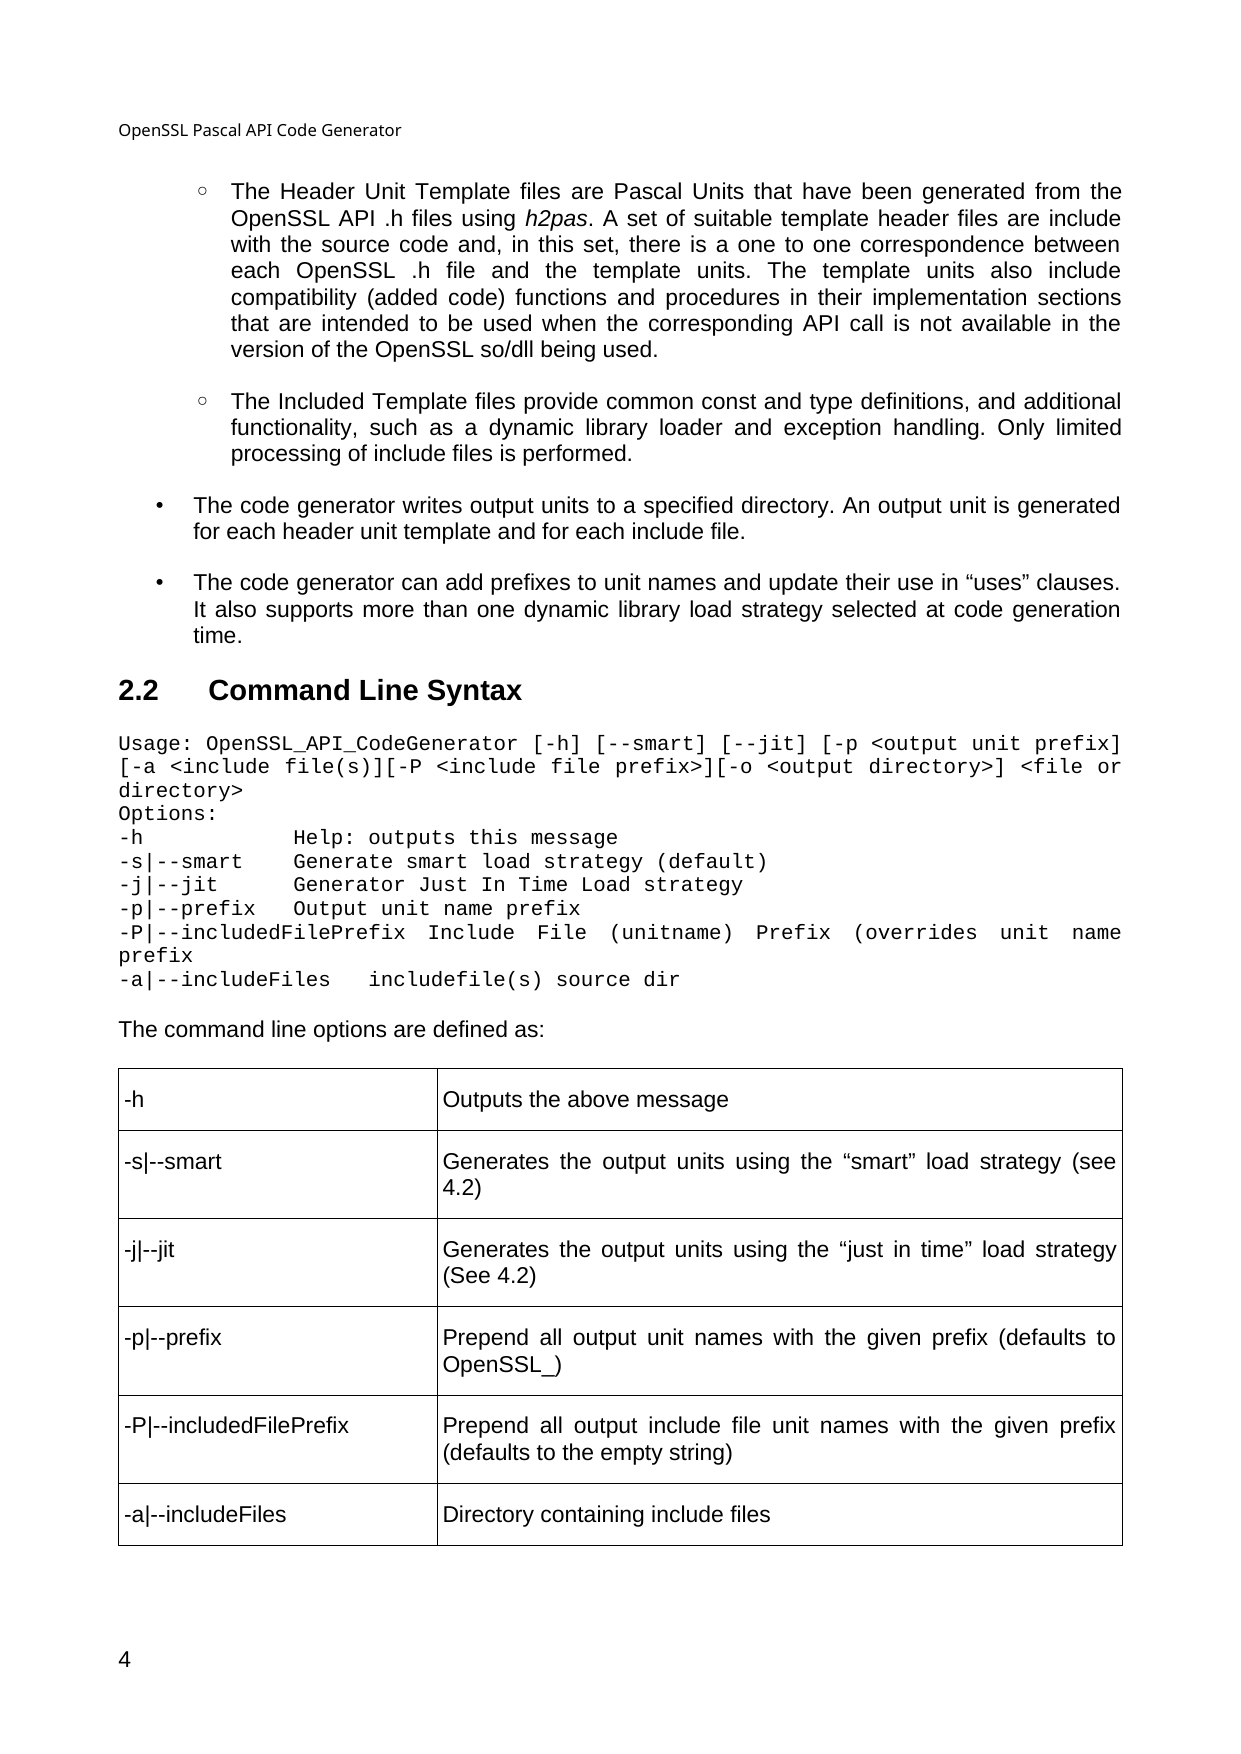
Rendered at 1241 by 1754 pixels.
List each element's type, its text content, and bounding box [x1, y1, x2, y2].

table_cell -a|--includeFiles [119, 1484, 437, 1545]
text -j|--jit Generator Just In Time Load strategy [118, 874, 1122, 898]
list The Header Unit Template files are Pascal Units that have been generated from the OpenSSL API .h files using h2pas. A set of suitable template header files are include with the source code and, in this set, there is a one to one correspondence between each OpenSSL .h file and the template units. The template units also include compatibility (added code) functions and procedures in their implementation sections that are intended to be used when the corresponding API call is not available in the version of the OpenSSL so/dll being used. [193, 178, 1122, 363]
table_cell Prepend all output include file unit names with the given prefix (defaults to the empty string) [438, 1396, 1122, 1483]
table_cell -s|--smart [119, 1131, 437, 1218]
text -P|--includedFilePrefix Include File (unitname) Prefix (overrides unit name prefix [118, 922, 1122, 969]
table_cell Prepend all output unit names with the given prefix (defaults to OpenSSL_) [438, 1307, 1122, 1395]
text Usage: OpenSSL_API_CodeGenerator [-h] [--smart] [--jit] [-p <output unit prefix] [-a <include file(s)][-P <include file prefix>][-o <output directory>] <file or directory> [118, 732, 1122, 803]
table_header -h [119, 1069, 437, 1130]
text -a|--includeFiles includefile(s) source dir [118, 969, 1122, 993]
table_cell -p|--prefix [119, 1307, 437, 1395]
text -h Help: outputs this message [118, 827, 1122, 851]
table_cell Generates the output units using the “just in time” load strategy (See 4.2) [438, 1219, 1122, 1306]
list The code generator can add prefixes to unit names and update their use in “uses” clauses. It also supports more than one dynamic library load strategy selected at code generation time. [156, 569, 1122, 648]
table_cell Generates the output units using the “smart” load strategy (see 4.2) [438, 1131, 1122, 1218]
table_header Outputs the above message [438, 1069, 1122, 1130]
table_cell -j|--jit [119, 1219, 437, 1306]
table_cell -P|--includedFilePrefix [119, 1396, 437, 1483]
text -p|--prefix Output unit name prefix [118, 898, 1122, 922]
table_cell Directory containing include files [438, 1484, 1122, 1545]
text The command line options are defined as: [118, 1016, 1122, 1043]
text -s|--smart Generate smart load strategy (default) [118, 851, 1122, 874]
subtitle Command Line Syntax [118, 673, 1122, 707]
list The code generator writes output units to a specified directory. An output unit is generated for each header unit template and for each include file. [156, 492, 1122, 544]
text Options: [118, 803, 1122, 827]
list The Included Template files provide common const and type definitions, and additional functionality, such as a dynamic library loader and exception handling. Only limited processing of include files is performed. [193, 388, 1122, 467]
